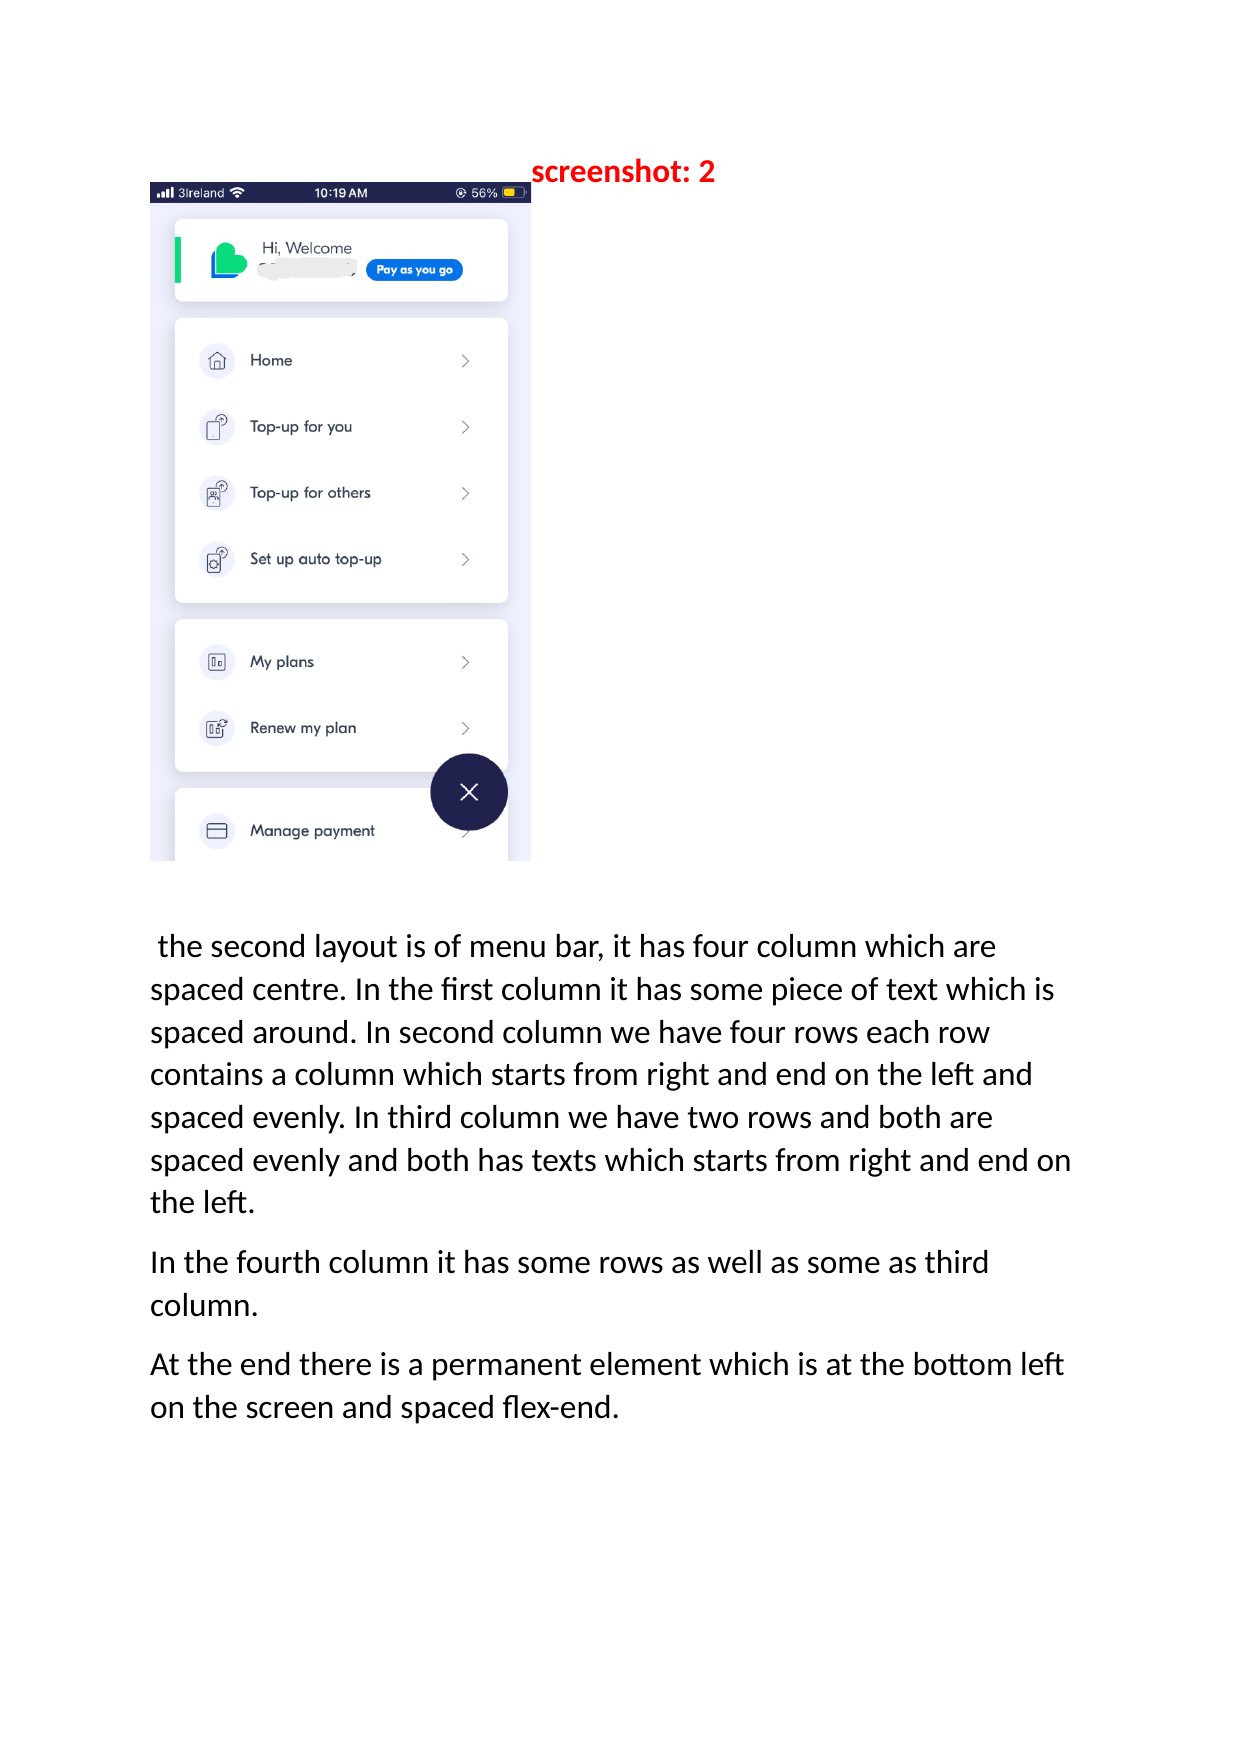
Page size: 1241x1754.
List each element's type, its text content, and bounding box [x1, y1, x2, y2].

text the second layout is of menu bar, it has four column which are spaced centre. In the first column it has some piece of text which is spaced around. In second column we have four rows each row contains a column which starts from right and end on the left and spaced evenly. In third column we have two rows and both are spaced evenly and both has texts which starts from right and end on the left. [150, 925, 1090, 1222]
text screenshot: 2 [150, 150, 1090, 861]
text In the fourth column it has some rows as well as some as third column. [150, 1241, 1090, 1324]
text At the end there is a permanent element which is at the bottom left on the screen and spaced flex-end. [150, 1343, 1090, 1426]
